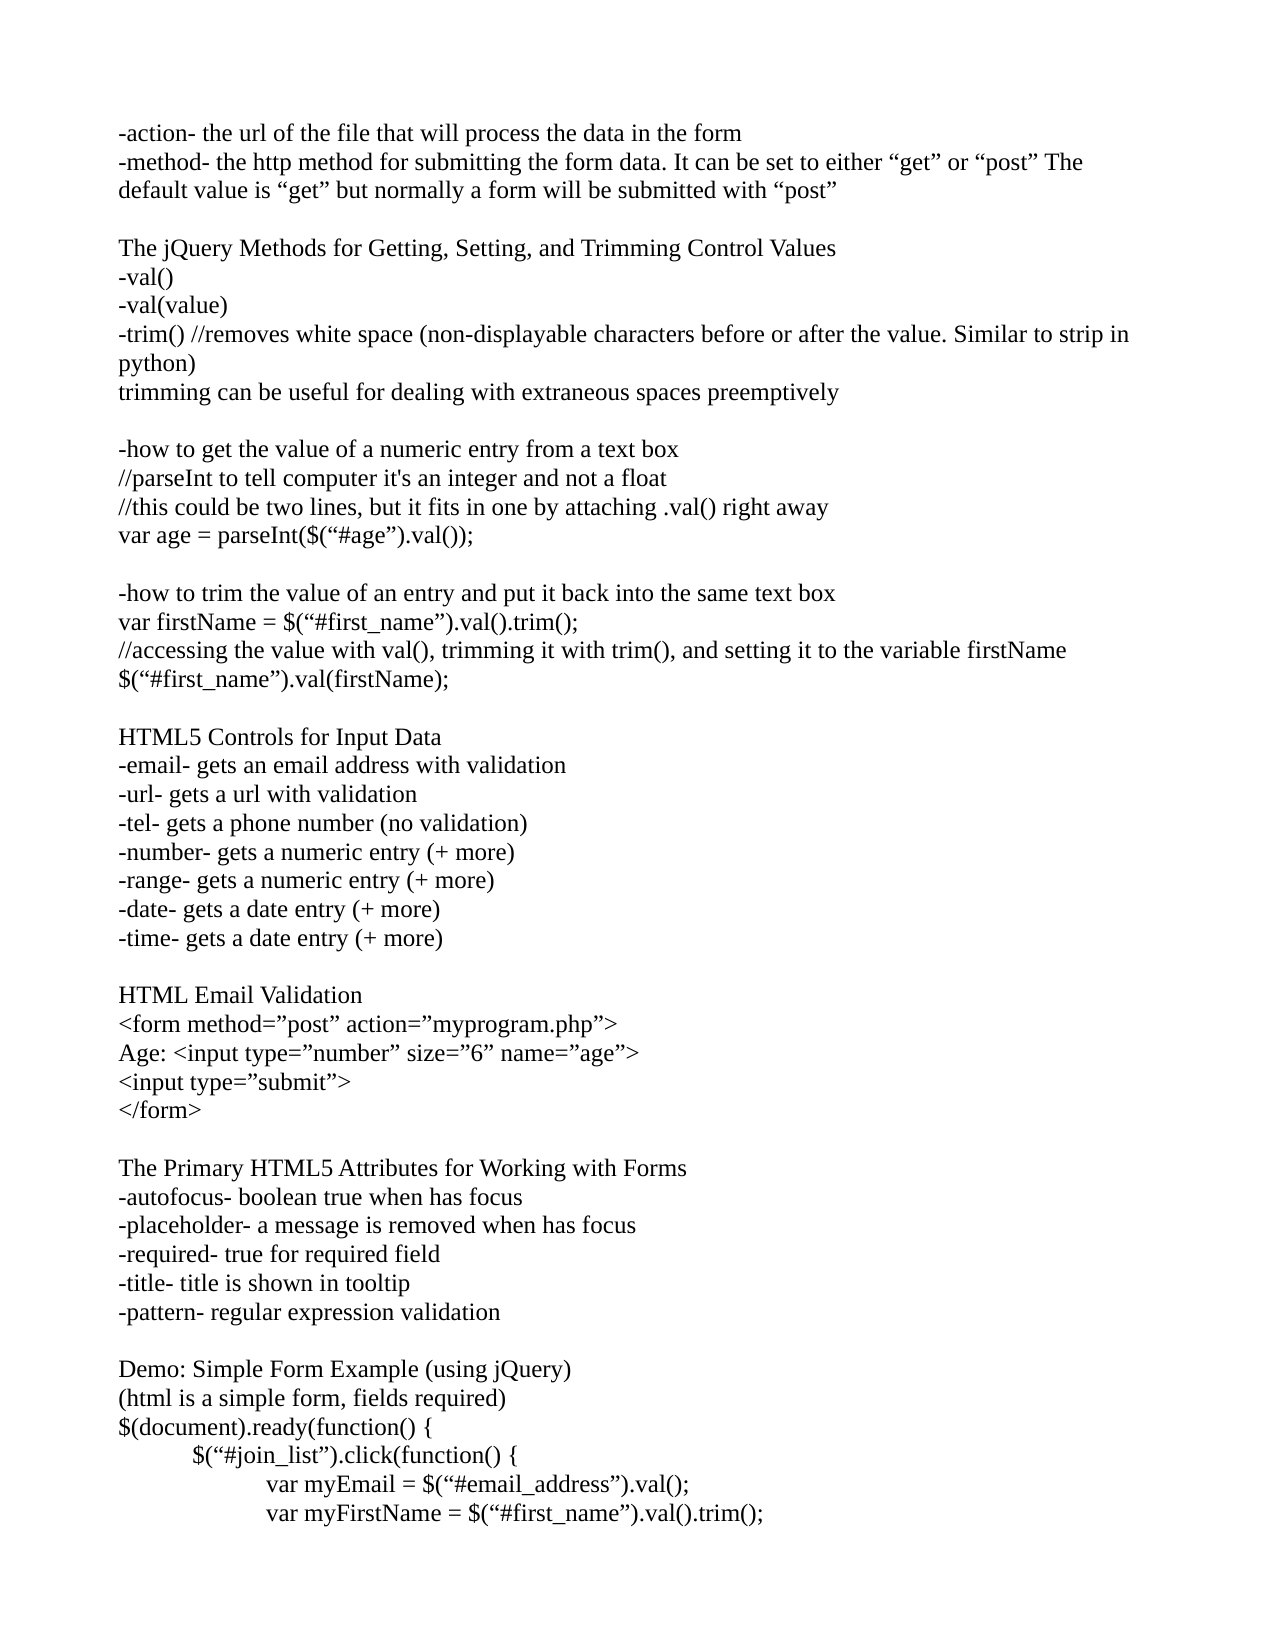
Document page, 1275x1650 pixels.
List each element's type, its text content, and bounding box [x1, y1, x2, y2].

text The jQuery Methods for Getting, Setting, and Trimming Control Values [118, 233, 1157, 262]
text -date- gets a date entry (+ more) [118, 894, 1157, 923]
text -method- the http method for submitting the form data. It can be set to either “get” or “post” The default value is “get” but normally a form will be submitted with “post” [118, 147, 1157, 204]
text -time- gets a date entry (+ more) [118, 923, 1157, 952]
text -email- gets an email address with validation [118, 751, 1157, 779]
text $(document).ready(function() { [118, 1412, 1157, 1441]
text -number- gets a numeric entry (+ more) [118, 837, 1157, 866]
text //parseInt to tell computer it's an integer and not a float [118, 463, 1157, 492]
text -how to trim the value of an entry and put it back into the same text box [118, 578, 1157, 607]
text </form> [118, 1096, 1157, 1124]
text -autofocus- boolean true when has focus [118, 1182, 1157, 1211]
text -placeholder- a message is removed when has focus [118, 1211, 1157, 1239]
text -url- gets a url with validation [118, 779, 1157, 808]
text -val(value) [118, 291, 1157, 319]
text $(“#first_name”).val(firstName); [118, 664, 1157, 693]
text -pattern- regular expression validation [118, 1297, 1157, 1326]
text -title- title is shown in tooltip [118, 1268, 1157, 1297]
text -required- true for required field [118, 1239, 1157, 1268]
text HTML5 Controls for Input Data [118, 722, 1157, 751]
text <input type=”submit”> [118, 1067, 1157, 1096]
text HTML Email Validation [118, 981, 1157, 1009]
text Demo: Simple Form Example (using jQuery) [118, 1354, 1157, 1383]
text //accessing the value with val(), trimming it with trim(), and setting it to the variable firstName [118, 636, 1157, 664]
text var age = parseInt($(“#age”).val()); [118, 521, 1157, 549]
text var myEmail = $(“#email_address”).val(); [118, 1469, 1157, 1498]
text var myFirstName = $(“#first_name”).val().trim(); [118, 1498, 1157, 1527]
text trimming can be useful for dealing with extraneous spaces preemptively [118, 377, 1157, 406]
text var firstName = $(“#first_name”).val().trim(); [118, 607, 1157, 636]
text The Primary HTML5 Attributes for Working with Forms [118, 1153, 1157, 1182]
text //this could be two lines, but it fits in one by attaching .val() right away [118, 492, 1157, 521]
text <form method=”post” action=”myprogram.php”> [118, 1009, 1157, 1038]
text -val() [118, 262, 1157, 291]
text -trim() //removes white space (non-displayable characters before or after the value. Similar to strip in python) [118, 319, 1157, 377]
text -range- gets a numeric entry (+ more) [118, 866, 1157, 894]
text (html is a simple form, fields required) [118, 1383, 1157, 1412]
text -tel- gets a phone number (no validation) [118, 808, 1157, 837]
text -how to get the value of a numeric entry from a text box [118, 434, 1157, 463]
text $(“#join_list”).click(function() { [118, 1441, 1157, 1469]
text Age: <input type=”number” size=”6” name=”age”> [118, 1038, 1157, 1067]
text -action- the url of the file that will process the data in the form [118, 118, 1157, 147]
